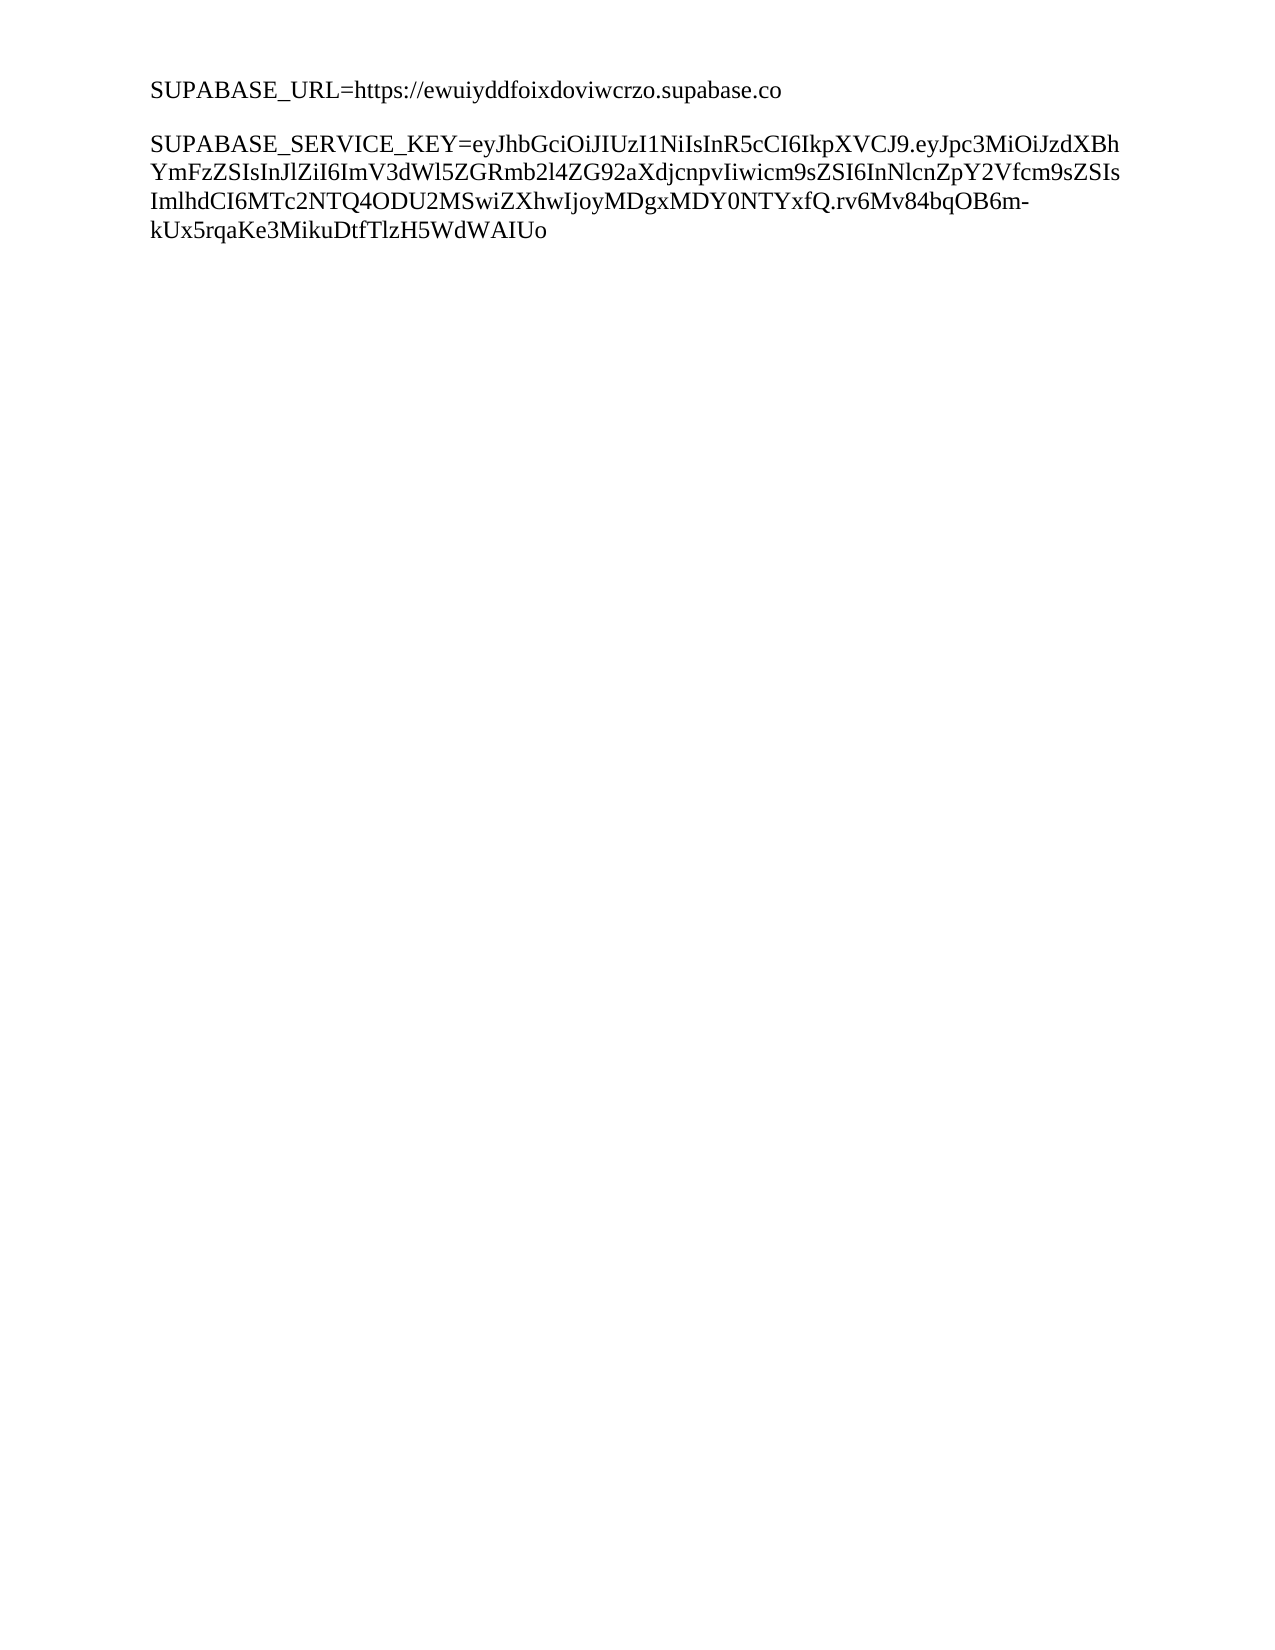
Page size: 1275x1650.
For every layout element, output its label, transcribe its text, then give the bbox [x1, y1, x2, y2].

text SUPABASE_SERVICE_KEY=eyJhbGciOiJIUzI1NiIsInR5cCI6IkpXVCJ9.eyJpc3MiOiJzdXBhYmFzZSIsInJlZiI6ImV3dWl5ZGRmb2l4ZG92aXdjcnpvIiwicm9sZSI6InNlcnZpY2Vfcm9sZSIsImlhdCI6MTc2NTQ4ODU2MSwiZXhwIjoyMDgxMDY0NTYxfQ.rv6Mv84bqOB6m-kUx5rqaKe3MikuDtfTlzH5WdWAIUo [150, 129, 1125, 244]
text SUPABASE_URL=https://ewuiyddfoixdoviwcrzo.supabase.co [150, 75, 1125, 104]
